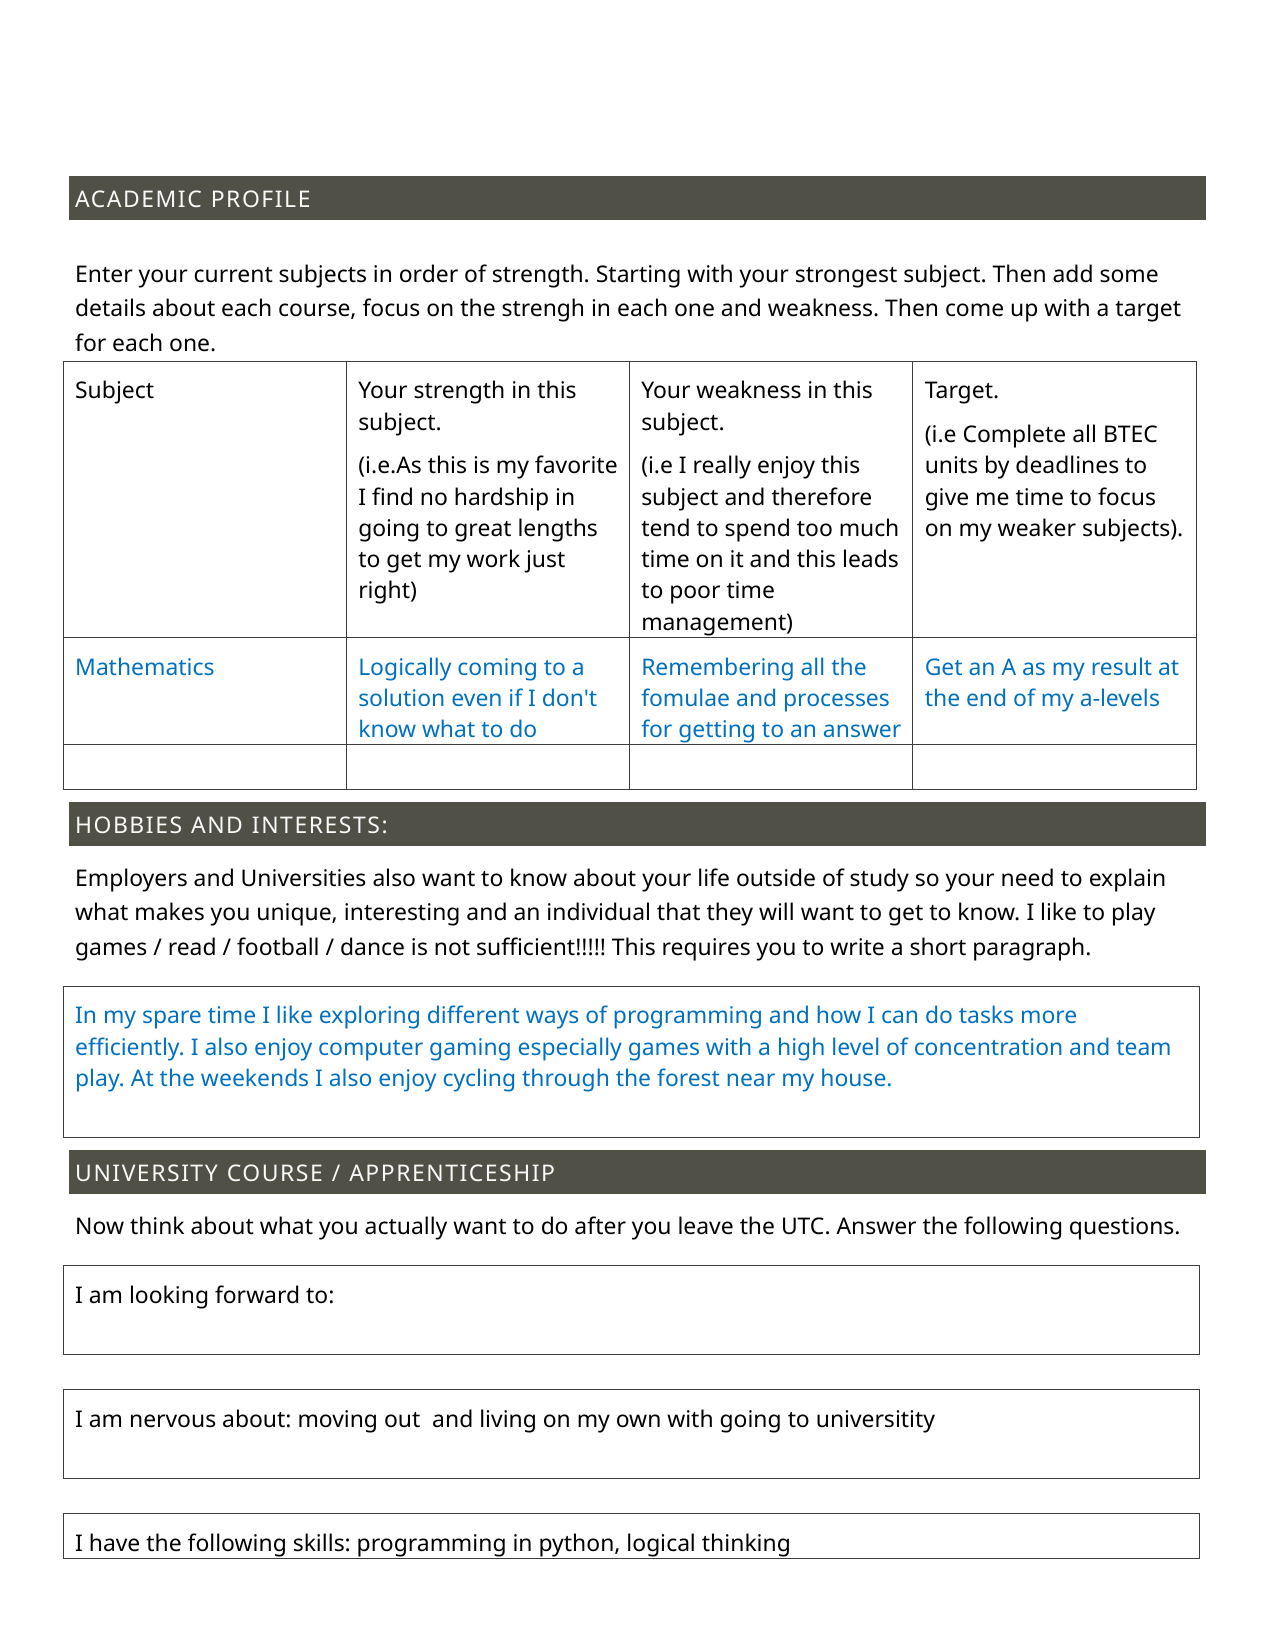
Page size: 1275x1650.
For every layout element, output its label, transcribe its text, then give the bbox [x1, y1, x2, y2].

text Now think about what you actually want to do after you leave the UTC. Answer the following questions. [75, 1210, 1200, 1241]
text Employers and Universities also want to know about your life outside of study so your need to explain what makes you unique, interesting and an individual that they will want to get to know. I like to play games / read / football / dance is not sufficient!!!!! This requires you to write a short paragraph. [75, 862, 1200, 962]
subtitle University COURSE / Apprenticeship [75, 1157, 1200, 1188]
table_cell [913, 745, 1196, 789]
table_header Target. (i.e Complete all BTEC units by deadlines to give me time to focus on my weaker subjects). [913, 362, 1196, 637]
table_header Subject [64, 362, 346, 637]
subtitle ACADEMIC PROFILE [75, 183, 1200, 214]
table_cell Mathematics [64, 638, 346, 744]
table_header In my spare time I like exploring different ways of programming and how I can do tasks more efficiently. I also enjoy computer gaming especially games with a high level of concentration and team play. At the weekends I also enjoy cycling through the forest near my house. [64, 987, 1199, 1137]
subtitle Hobbies and interests: [75, 809, 1200, 840]
table_cell [64, 745, 346, 789]
table_header Your weakness in this subject. (i.e I really enjoy this subject and therefore tend to spend too much time on it and this leads to poor time management) [630, 362, 912, 637]
table_cell [630, 745, 912, 789]
table_header I have the following skills: programming in python, logical thinking [64, 1514, 1199, 1558]
text Enter your current subjects in order of strength. Starting with your strongest subject. Then add some details about each course, focus on the strengh in each one and weakness. Then come up with a target for each one. [75, 258, 1200, 358]
table_cell Remembering all the fomulae and processes for getting to an answer [630, 638, 912, 744]
table_cell Logically coming to a solution even if I don't know what to do [347, 638, 629, 744]
table_cell [347, 745, 629, 789]
table_header I am looking forward to: [64, 1266, 1199, 1353]
table_cell Get an A as my result at the end of my a-levels [913, 638, 1196, 744]
table_header Your strength in this subject. (i.e.As this is my favorite I find no hardship in going to great lengths to get my work just right) [347, 362, 629, 637]
table_header I am nervous about: moving out and living on my own with going to universitity [64, 1390, 1199, 1477]
